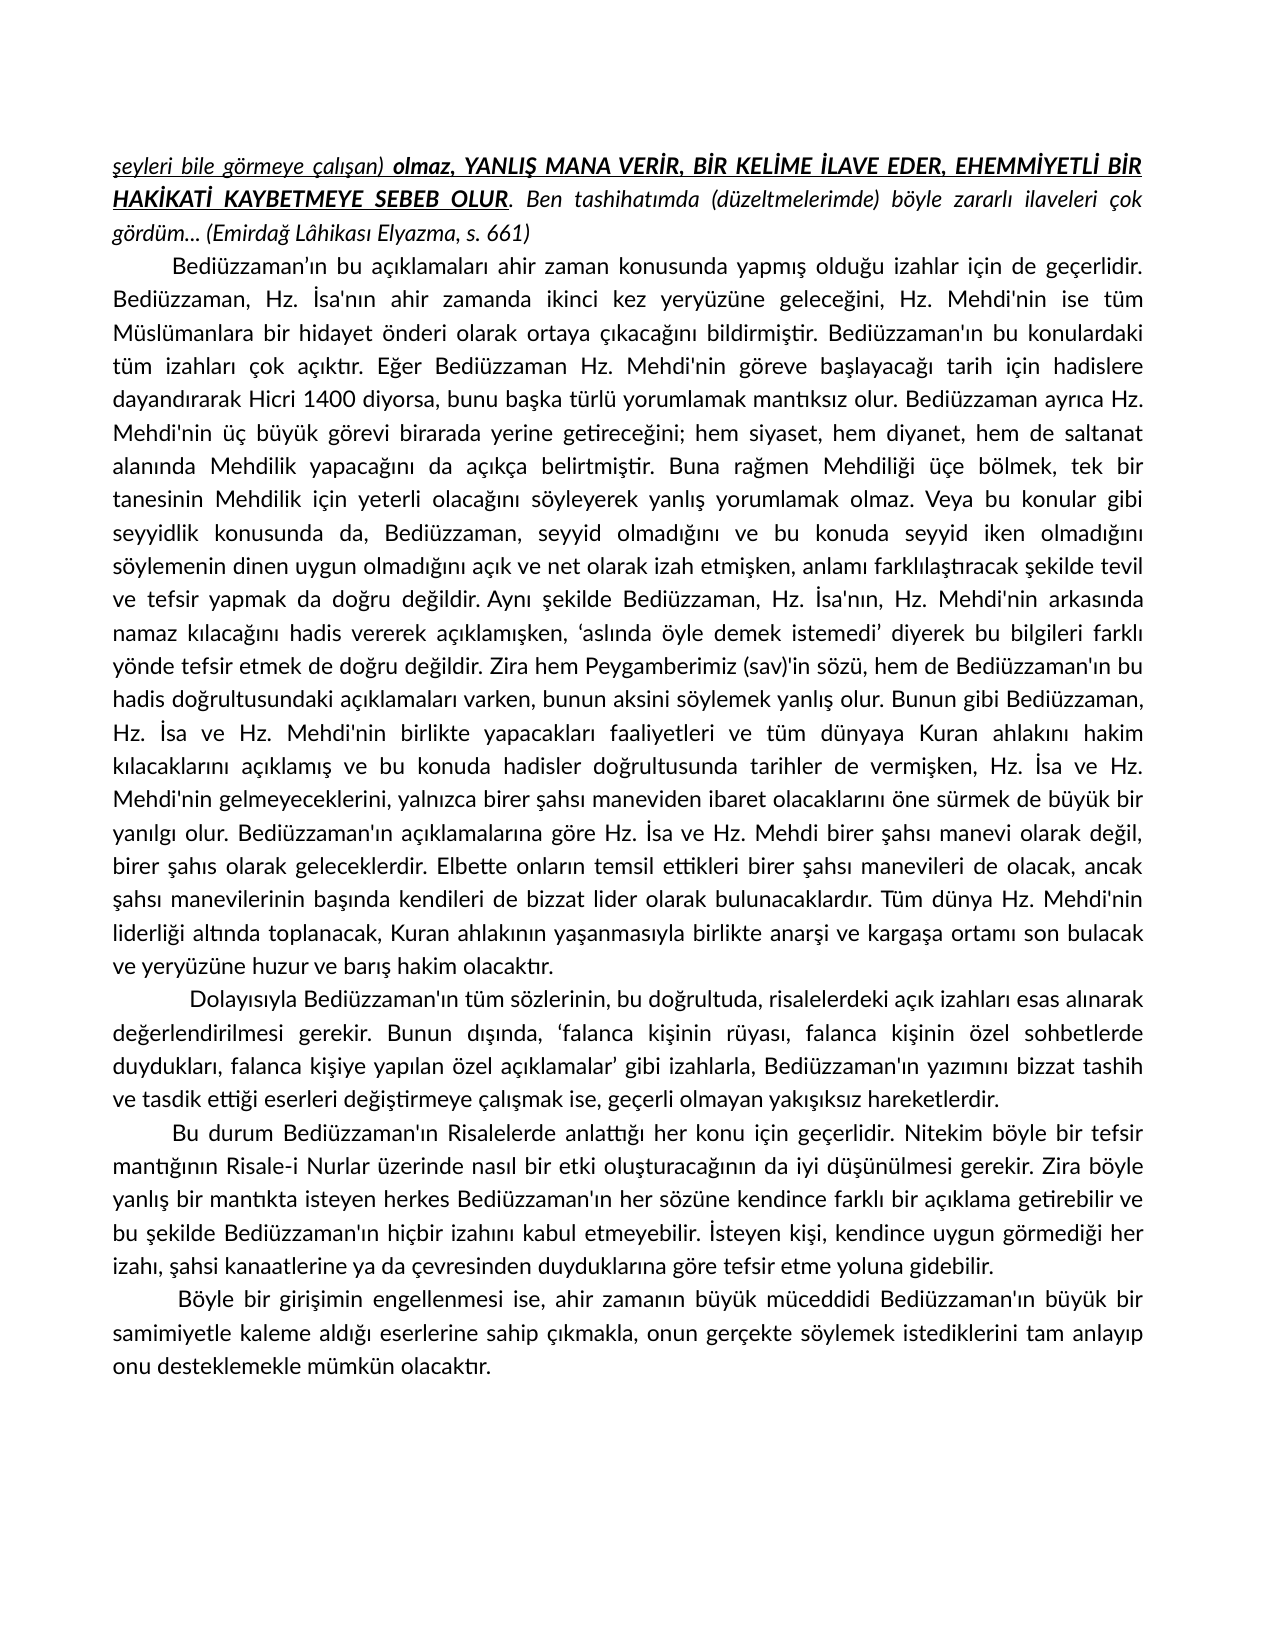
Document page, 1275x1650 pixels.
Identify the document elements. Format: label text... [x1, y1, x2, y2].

text Bu durum Bediüzzaman'ın Risalelerde anlattığı her konu için geçerlidir. Nitekim böyle bir tefsir mantığının Risale-i Nurlar üzerinde nasıl bir etki oluşturacağının da iyi düşünülmesi gerekir. Zira böyle yanlış bir mantıkta isteyen herkes Bediüzzaman'ın her sözüne kendince farklı bir açıklama getirebilir ve bu şekilde Bediüzzaman'ın hiçbir izahını kabul etmeyebilir. İsteyen kişi, kendince uygun görmediği her izahı, şahsi kanaatlerine ya da çevresinden duyduklarına göre tefsir etme yoluna gidebilir. [112, 1114, 1145, 1281]
text şeyleri bile görmeye çalışan) olmaz, yanlIŞ mana verİr, bİr kelİme İlave eder, ehemmİyetlİ bİr hakİkatİ kaybetmeye sebeb olur. Ben tashihatımda (düzeltmelerimde) böyle zararlı ilaveleri çok gördüm... (Emirdağ Lâhikası Elyazma, s. 661) [112, 148, 1145, 248]
text Bediüzzaman’ın bu açıklamaları ahir zaman konusunda yapmış olduğu izahlar için de geçerlidir. Bediüzzaman, Hz. İsa'nın ahir zamanda ikinci kez yeryüzüne geleceğini, Hz. Mehdi'nin ise tüm Müslümanlara bir hidayet önderi olarak ortaya çıkacağını bildirmiştir. Bediüzzaman'ın bu konulardaki tüm izahları çok açıktır. Eğer Bediüzzaman Hz. Mehdi'nin göreve başlayacağı tarih için hadislere dayandırarak Hicri 1400 diyorsa, bunu başka türlü yorumlamak mantıksız olur. Bediüzzaman ayrıca Hz. Mehdi'nin üç büyük görevi birarada yerine getireceğini; hem siyaset, hem diyanet, hem de saltanat alanında Mehdilik yapacağını da açıkça belirtmiştir. Buna rağmen Mehdiliği üçe bölmek, tek bir tanesinin Mehdilik için yeterli olacağını söyleyerek yanlış yorumlamak olmaz. Veya bu konular gibi seyyidlik konusunda da, Bediüzzaman, seyyid olmadığını ve bu konuda seyyid iken olmadığını söylemenin dinen uygun olmadığını açık ve net olarak izah etmişken, anlamı farklılaştıracak şekilde tevil ve tefsir yapmak da doğru değildir. Aynı şekilde Bediüzzaman, Hz. İsa'nın, Hz. Mehdi'nin arkasında namaz kılacağını hadis vererek açıklamışken, ‘aslında öyle demek istemedi’ diyerek bu bilgileri farklı yönde tefsir etmek de doğru değildir. Zira hem Peygamberimiz (sav)'in sözü, hem de Bediüzzaman'ın bu hadis doğrultusundaki açıklamaları varken, bunun aksini söylemek yanlış olur. Bunun gibi Bediüzzaman, Hz. İsa ve Hz. Mehdi'nin birlikte yapacakları faaliyetleri ve tüm dünyaya Kuran ahlakını hakim kılacaklarını açıklamış ve bu konuda hadisler doğrultusunda tarihler de vermişken, Hz. İsa ve Hz. Mehdi'nin gelmeyeceklerini, yalnızca birer şahsı maneviden ibaret olacaklarını öne sürmek de büyük bir yanılgı olur. Bediüzzaman'ın açıklamalarına göre Hz. İsa ve Hz. Mehdi birer şahsı manevi olarak değil, birer şahıs olarak geleceklerdir. Elbette onların temsil ettikleri birer şahsı manevileri de olacak, ancak şahsı manevilerinin başında kendileri de bizzat lider olarak bulunacaklardır. Tüm dünya Hz. Mehdi'nin liderliği altında toplanacak, Kuran ahlakının yaşanmasıyla birlikte anarşi ve kargaşa ortamı son bulacak ve yeryüzüne huzur ve barış hakim olacaktır. [112, 248, 1145, 981]
text Böyle bir girişimin engellenmesi ise, ahir zamanın büyük müceddidi Bediüzzaman'ın büyük bir samimiyetle kaleme aldığı eserlerine sahip çıkmakla, onun gerçekte söylemek istediklerini tam anlayıp onu desteklemekle mümkün olacaktır. [112, 1281, 1145, 1381]
text Dolayısıyla Bediüzzaman'ın tüm sözlerinin, bu doğrultuda, risalelerdeki açık izahları esas alınarak değerlendirilmesi gerekir. Bunun dışında, ‘falanca kişinin rüyası, falanca kişinin özel sohbetlerde duydukları, falanca kişiye yapılan özel açıklamalar’ gibi izahlarla, Bediüzzaman'ın yazımını bizzat tashih ve tasdik ettiği eserleri değiştirmeye çalışmak ise, geçerli olmayan yakışıksız hareketlerdir. [112, 981, 1145, 1114]
